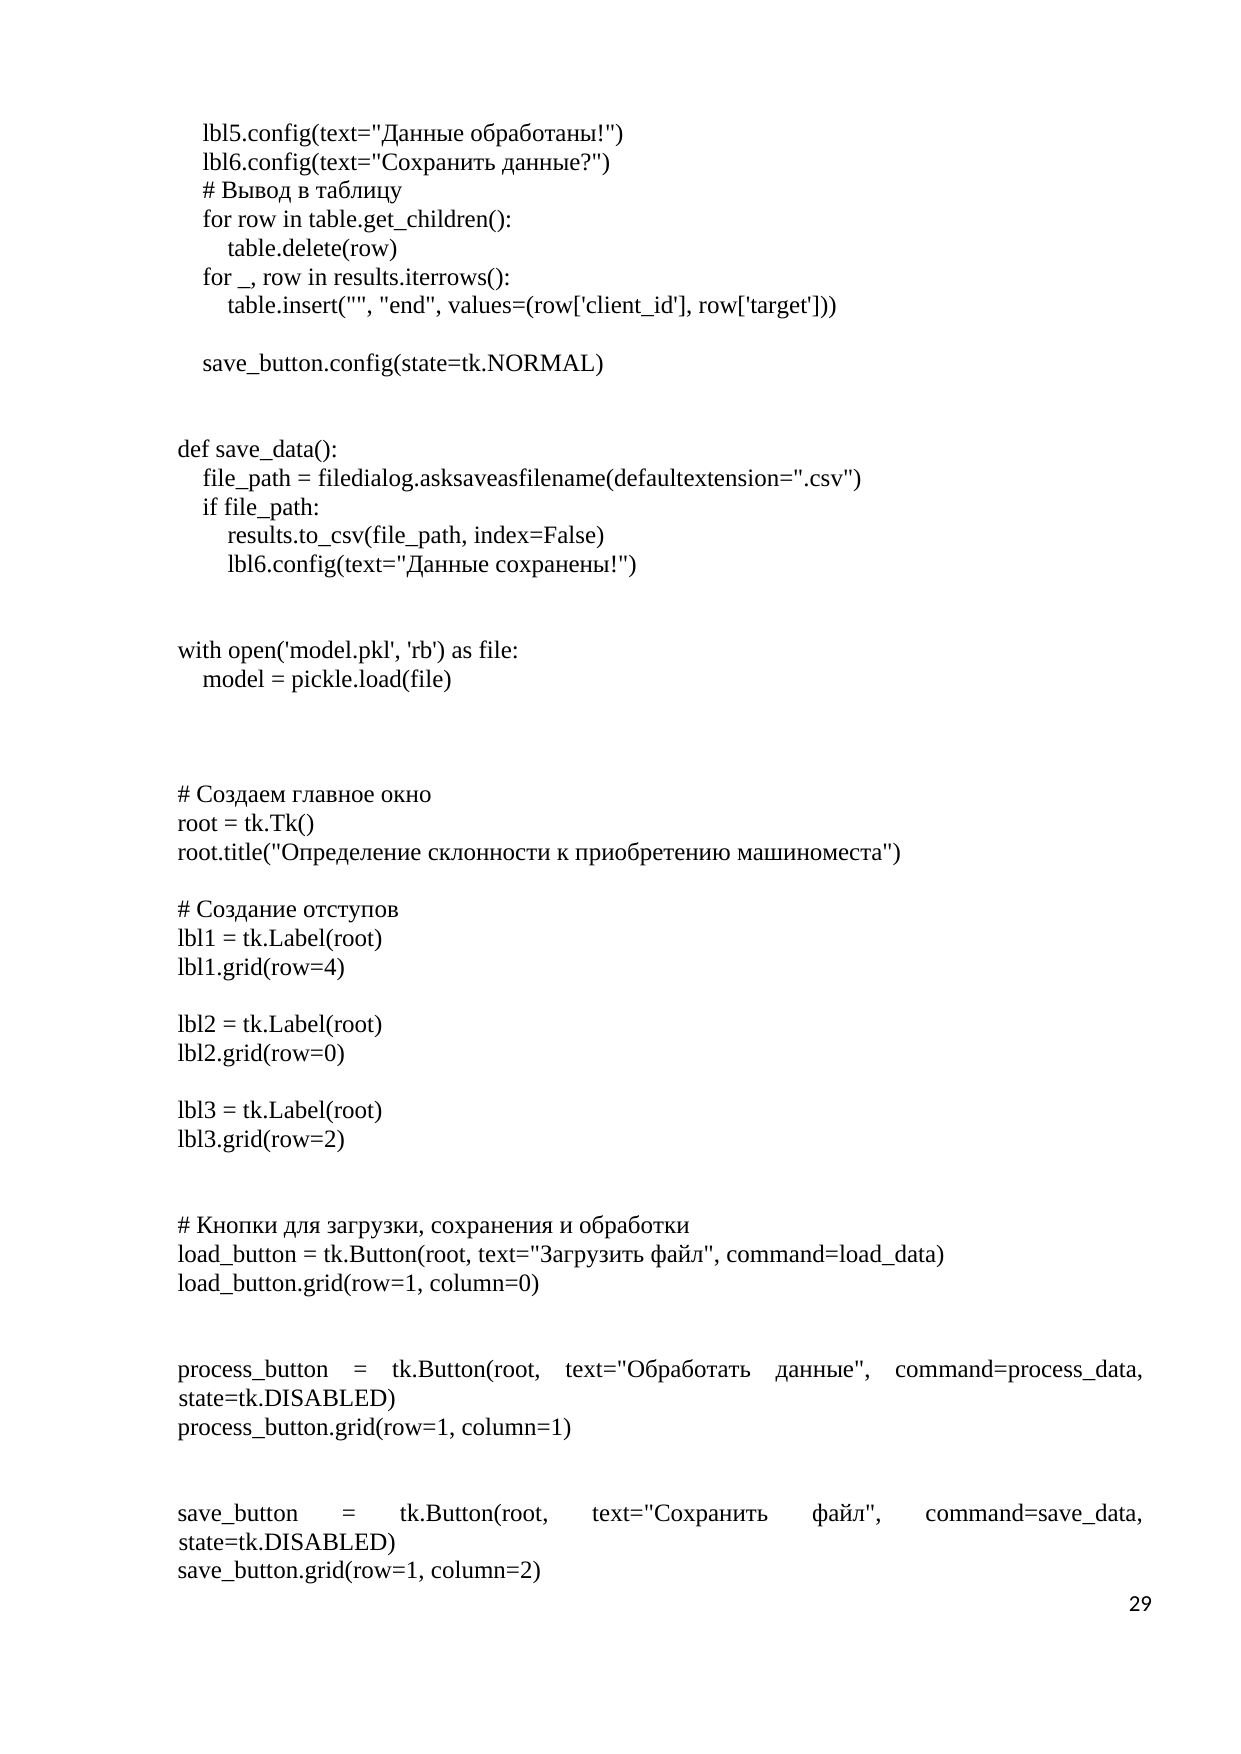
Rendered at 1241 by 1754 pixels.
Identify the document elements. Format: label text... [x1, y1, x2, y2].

text lbl1.grid(row=4) [177, 952, 1143, 981]
text lbl2.grid(row=0) [177, 1038, 1143, 1067]
text lbl3 = tk.Label(root) [177, 1096, 1143, 1124]
text file_path = filedialog.asksaveasfilename(defaultextension=".csv") [177, 463, 1143, 492]
text if file_path: [177, 492, 1143, 521]
text lbl5.config(text="Данные обработаны!") [177, 118, 1143, 147]
text process_button = tk.Button(root, text="Обработать данные", command=process_data, state=tk.DISABLED) [177, 1354, 1143, 1412]
text table.insert("", "end", values=(row['client_id'], row['target'])) [177, 291, 1143, 319]
text load_button.grid(row=1, column=0) [177, 1268, 1143, 1297]
text root = tk.Tk() [177, 808, 1143, 837]
text results.to_csv(file_path, index=False) [177, 521, 1143, 549]
text lbl6.config(text="Данные сохранены!") [177, 549, 1143, 578]
text save_button.grid(row=1, column=2) [177, 1556, 1143, 1584]
text process_button.grid(row=1, column=1) [177, 1412, 1143, 1441]
text model = pickle.load(file) [177, 664, 1143, 693]
text for row in table.get_children(): [177, 204, 1143, 233]
text root.title("Определение склонности к приобретению машиноместа") [177, 837, 1143, 866]
text save_button = tk.Button(root, text="Сохранить файл", command=save_data, state=tk.DISABLED) [177, 1498, 1143, 1556]
text # Создаем главное окно [177, 779, 1143, 808]
text lbl3.grid(row=2) [177, 1124, 1143, 1153]
text # Кнопки для загрузки, сохранения и обработки [177, 1211, 1143, 1239]
text lbl2 = tk.Label(root) [177, 1009, 1143, 1038]
text for _, row in results.iterrows(): [177, 262, 1143, 291]
text table.delete(row) [177, 233, 1143, 262]
text save_button.config(state=tk.NORMAL) [177, 348, 1143, 377]
text lbl1 = tk.Label(root) [177, 923, 1143, 952]
text load_button = tk.Button(root, text="Загрузить файл", command=load_data) [177, 1239, 1143, 1268]
text def save_data(): [177, 434, 1143, 463]
text lbl6.config(text="Сохранить данные?") [177, 147, 1143, 176]
text # Вывод в таблицу [177, 176, 1143, 204]
text with open('model.pkl', 'rb') as file: [177, 636, 1143, 664]
text # Создание отступов [177, 894, 1143, 923]
